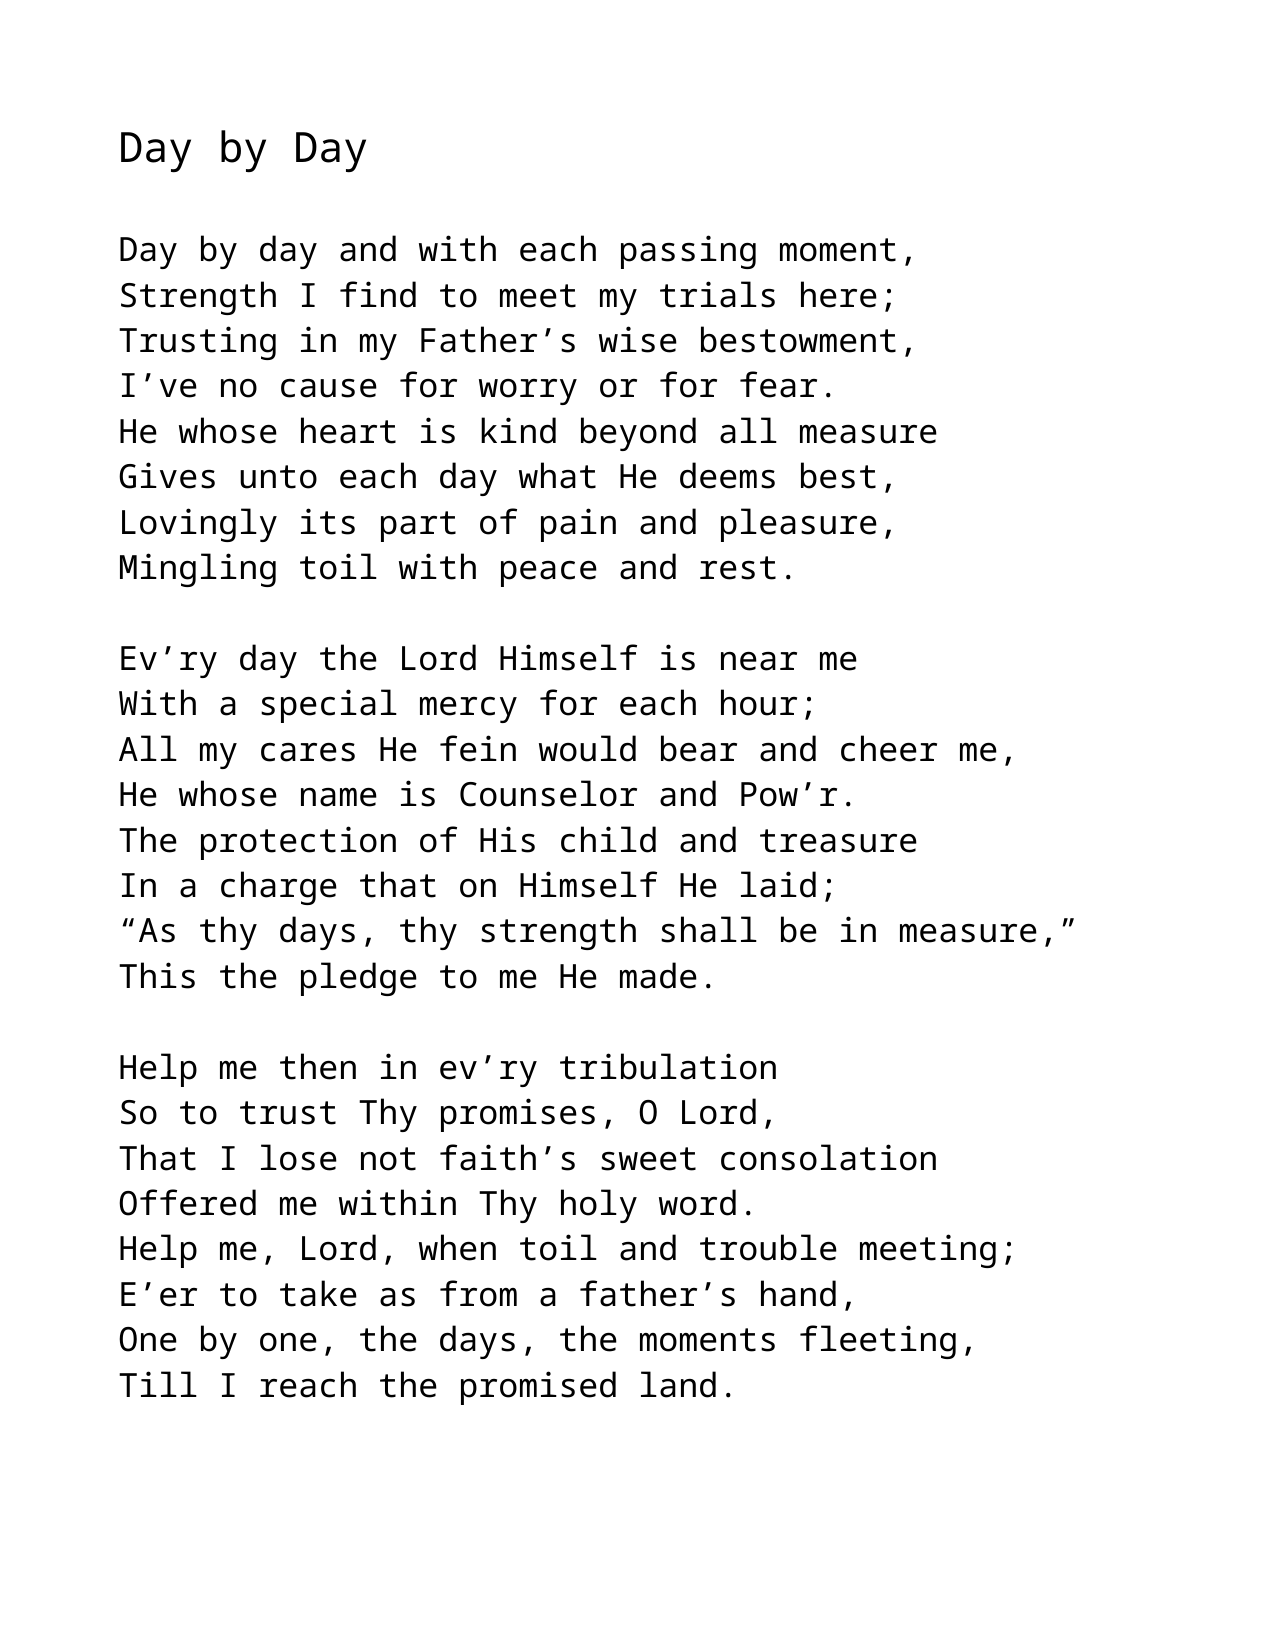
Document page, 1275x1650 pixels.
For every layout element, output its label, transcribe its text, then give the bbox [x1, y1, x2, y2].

text Help me, Lord, when toil and trouble meeting; [118, 1225, 1157, 1271]
text Till I reach the promised land. [118, 1361, 1157, 1407]
text That I lose not faith’s sweet consolation [118, 1134, 1157, 1180]
text I’ve no cause for worry or for fear. [118, 362, 1157, 408]
text E’er to take as from a father’s hand, [118, 1271, 1157, 1316]
text With a special mercy for each hour; [118, 680, 1157, 726]
text Gives unto each day what He deems best, [118, 453, 1157, 498]
text This the pledge to me He made. [118, 953, 1157, 998]
text Day by Day [118, 118, 1157, 175]
text Mingling toil with peace and rest. [118, 544, 1157, 589]
text So to trust Thy promises, O Lord, [118, 1089, 1157, 1134]
text He whose name is Counselor and Pow’r. [118, 771, 1157, 816]
text Day by day and with each passing moment, [118, 226, 1157, 271]
text “As thy days, thy strength shall be in measure,” [118, 907, 1157, 953]
text One by one, the days, the moments fleeting, [118, 1316, 1157, 1361]
text Lovingly its part of pain and pleasure, [118, 498, 1157, 544]
text Ev’ry day the Lord Himself is near me [118, 635, 1157, 680]
text All my cares He fein would bear and cheer me, [118, 726, 1157, 771]
text Offered me within Thy holy word. [118, 1180, 1157, 1225]
text He whose heart is kind beyond all measure [118, 408, 1157, 453]
text The protection of His child and treasure [118, 816, 1157, 862]
text Strength I find to meet my trials here; [118, 271, 1157, 317]
text Trusting in my Father’s wise bestowment, [118, 317, 1157, 362]
text Help me then in ev’ry tribulation [118, 1043, 1157, 1089]
text In a charge that on Himself He laid; [118, 862, 1157, 907]
